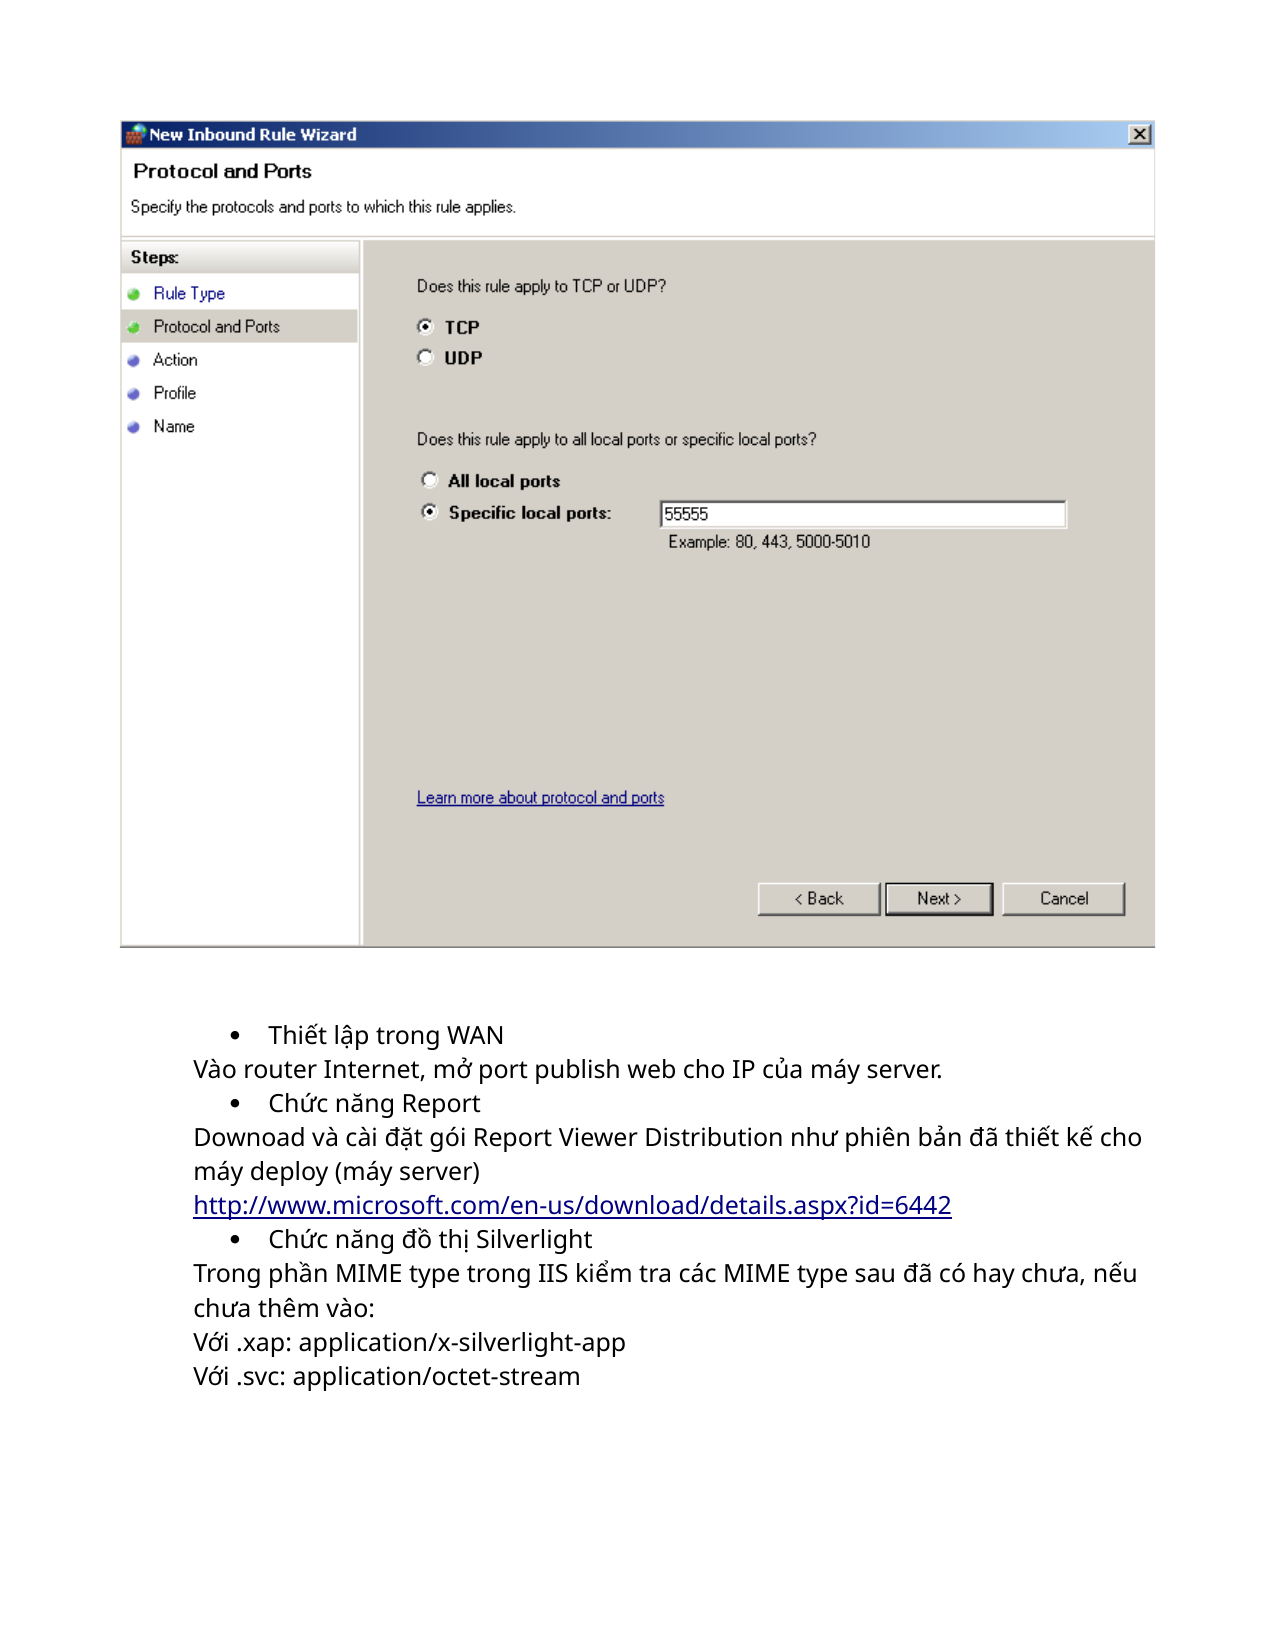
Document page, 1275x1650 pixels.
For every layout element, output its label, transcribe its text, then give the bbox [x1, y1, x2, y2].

list Chức năng Report [231, 1086, 1157, 1120]
list http://www.microsoft.com/en-us/download/details.aspx?id=6442 [193, 1188, 1157, 1222]
list Thiết lập trong WAN [231, 1018, 1157, 1052]
list Với .svc: application/octet-stream [193, 1358, 1157, 1392]
list Vào router Internet, mở port publish web cho IP của máy server. [193, 1052, 1157, 1086]
list Trong phần MIME type trong IIS kiểm tra các MIME type sau đã có hay chưa, nếu chưa thêm vào: [193, 1256, 1157, 1324]
picture [119, 119, 1156, 948]
list Chức năng đồ thị Silverlight [231, 1222, 1157, 1256]
list Với .xap: application/x-silverlight-app [193, 1324, 1157, 1358]
list Downoad và cài đặt gói Report Viewer Distribution như phiên bản đã thiết kế cho máy deploy (máy server) [193, 1120, 1157, 1188]
